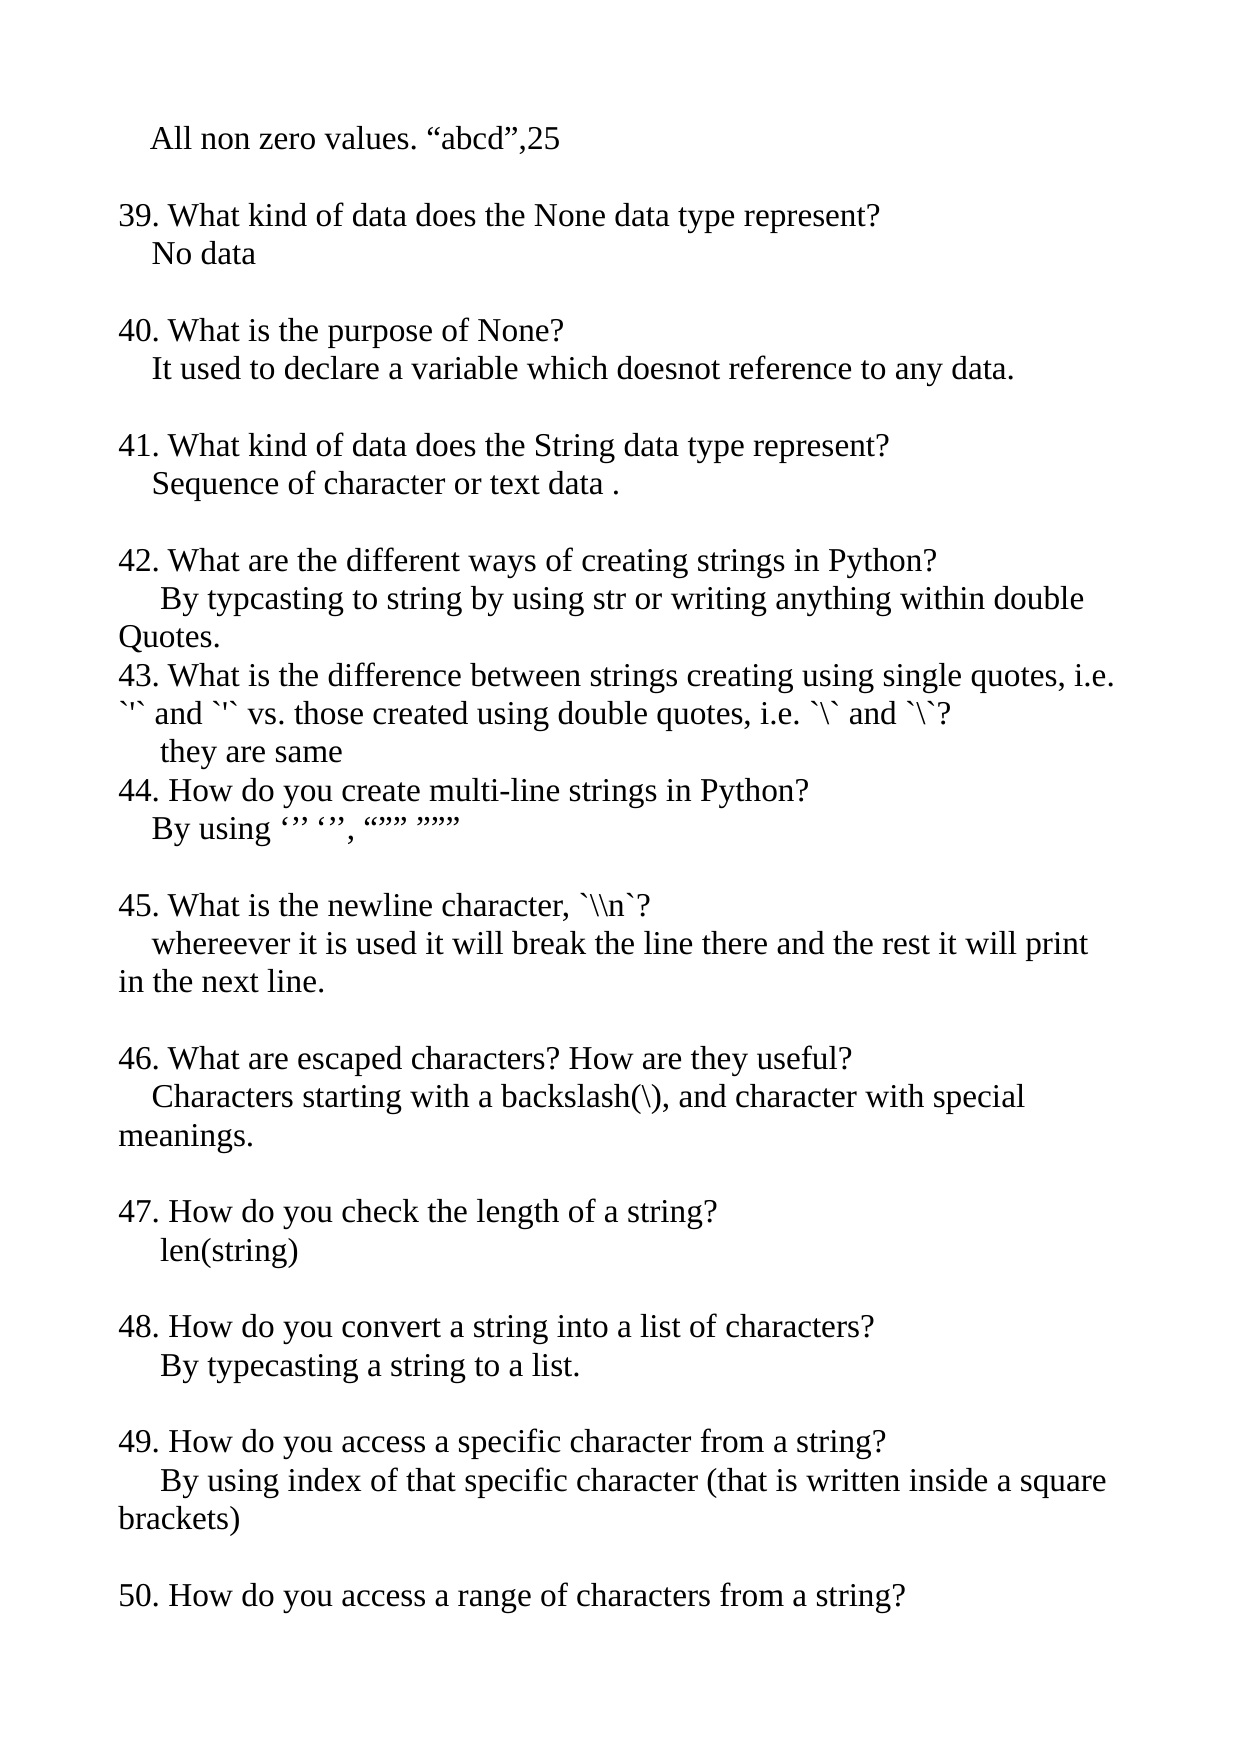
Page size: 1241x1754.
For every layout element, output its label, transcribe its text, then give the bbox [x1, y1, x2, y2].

text 45. What is the newline character, `\\n`? [118, 885, 1122, 923]
text 50. How do you access a range of characters from a string? [118, 1575, 1122, 1613]
text 44. How do you create multi-line strings in Python? [118, 770, 1122, 808]
text 48. How do you convert a string into a list of characters? [118, 1306, 1122, 1345]
text len(string) [118, 1230, 1122, 1268]
text whereever it is used it will break the line there and the rest it will print in the next line. [118, 923, 1122, 1000]
text By typcasting to string by using str or writing anything within double Quotes. [118, 578, 1122, 655]
text 43. What is the difference between strings creating using single quotes, i.e. `'` and `'` vs. those created using double quotes, i.e. `\` and `\`? [118, 655, 1122, 731]
text By typecasting a string to a list. [118, 1345, 1122, 1383]
text 39. What kind of data does the None data type represent? [118, 195, 1122, 233]
text 47. How do you check the length of a string? [118, 1191, 1122, 1230]
text It used to declare a variable which doesnot reference to any data. [118, 348, 1122, 386]
text By using index of that specific character (that is written inside a square brackets) [118, 1460, 1122, 1536]
text Sequence of character or text data . [118, 463, 1122, 501]
text Characters starting with a backslash(\), and character with special meanings. [118, 1076, 1122, 1153]
text 41. What kind of data does the String data type represent? [118, 425, 1122, 463]
text All non zero values. “abcd”,25 [118, 118, 1122, 156]
text No data [118, 233, 1122, 271]
text 49. How do you access a specific character from a string? [118, 1421, 1122, 1460]
text 40. What is the purpose of None? [118, 310, 1122, 348]
text 42. What are the different ways of creating strings in Python? [118, 540, 1122, 578]
text 46. What are escaped characters? How are they useful? [118, 1038, 1122, 1076]
text By using ‘’’ ‘’’, “”” ””” [118, 808, 1122, 846]
text they are same [118, 731, 1122, 770]
